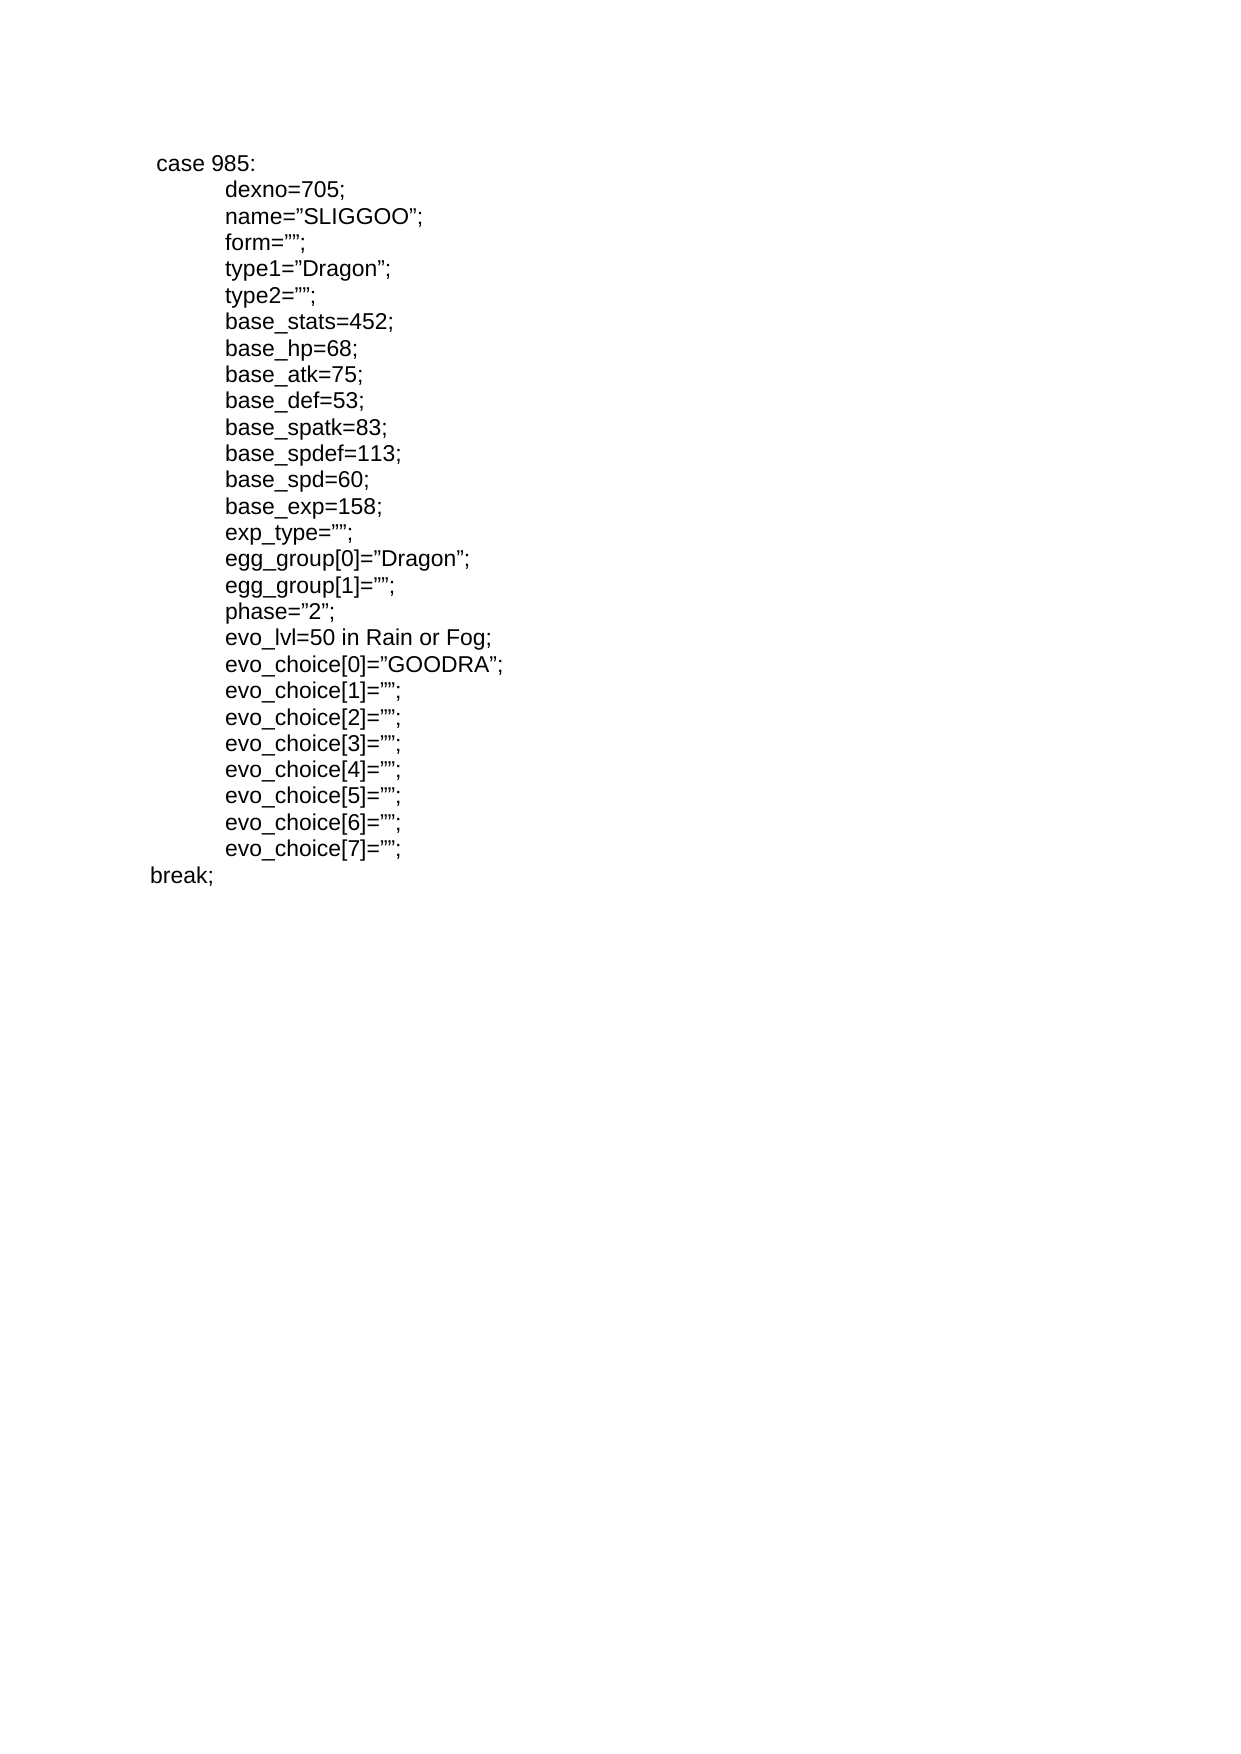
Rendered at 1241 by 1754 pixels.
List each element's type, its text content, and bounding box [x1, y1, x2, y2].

text phase=”2”; [150, 598, 1090, 624]
text base_stats=452; [150, 308, 1090, 334]
text base_spdef=113; [150, 440, 1090, 466]
text name=”SLIGGOO”; [150, 203, 1090, 229]
text base_spatk=83; [150, 413, 1090, 440]
text base_atk=75; [150, 361, 1090, 387]
text evo_lvl=50 in Rain or Fog; [150, 624, 1090, 651]
text base_spd=60; [150, 466, 1090, 493]
text evo_choice[1]=””; [150, 677, 1090, 703]
text evo_choice[2]=””; [150, 703, 1090, 730]
text evo_choice[3]=””; [150, 730, 1090, 756]
text case 985: [150, 150, 1090, 176]
text dexno=705; [150, 176, 1090, 203]
text base_def=53; [150, 387, 1090, 413]
text break; [150, 862, 1090, 888]
text evo_choice[4]=””; [150, 756, 1090, 782]
text type2=””; [150, 282, 1090, 308]
text type1=”Dragon”; [150, 255, 1090, 282]
text egg_group[0]=”Dragon”; [150, 545, 1090, 572]
text egg_group[1]=””; [150, 572, 1090, 598]
text evo_choice[5]=””; [150, 782, 1090, 809]
text exp_type=””; [150, 519, 1090, 545]
text evo_choice[7]=””; [150, 835, 1090, 862]
text base_hp=68; [150, 334, 1090, 361]
text evo_choice[6]=””; [150, 809, 1090, 835]
text evo_choice[0]=”GOODRA”; [150, 651, 1090, 677]
text base_exp=158; [150, 493, 1090, 519]
text form=””; [150, 229, 1090, 255]
